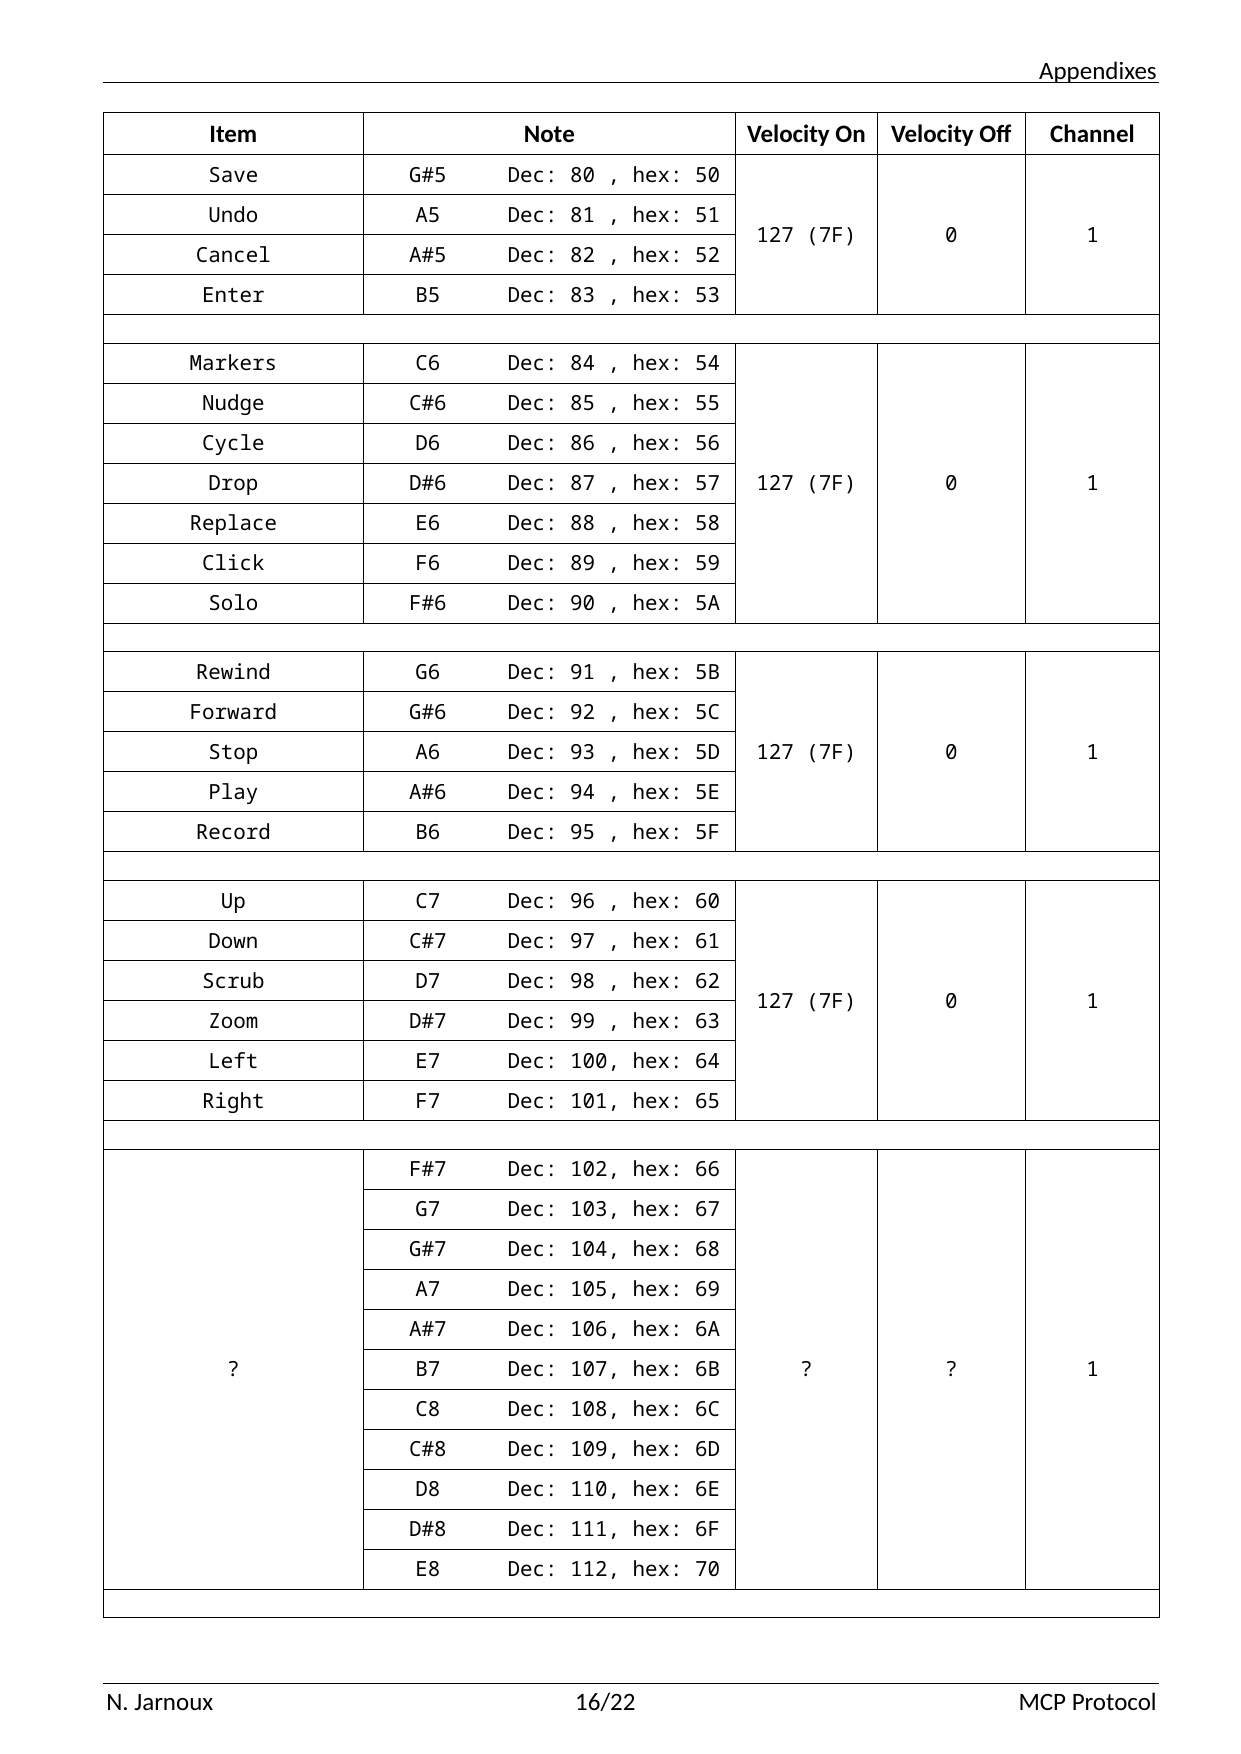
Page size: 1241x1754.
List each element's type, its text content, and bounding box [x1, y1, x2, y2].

table_cell A6 [364, 732, 492, 771]
table_cell Replace [104, 504, 363, 543]
table_cell E6 [364, 504, 492, 543]
table_cell Dec: 103, hex: 67 [492, 1190, 735, 1229]
table_cell A5 [364, 195, 492, 234]
table_cell 1 [1026, 881, 1159, 1120]
table_cell G#7 [364, 1230, 492, 1269]
table_cell A#6 [364, 772, 492, 811]
table_cell Rewind [104, 652, 363, 691]
table_cell Dec: 84 , hex: 54 [492, 344, 735, 383]
table_cell 0 [878, 652, 1025, 851]
table_cell [104, 1121, 1159, 1149]
table_cell B7 [364, 1350, 492, 1389]
table_cell [104, 1590, 1159, 1617]
table_cell 1 [1026, 344, 1159, 623]
table_cell [104, 315, 1159, 343]
table_cell C8 [364, 1390, 492, 1429]
table_cell Cancel [104, 235, 363, 274]
table_cell Dec: 101, hex: 65 [492, 1081, 735, 1120]
table_cell C6 [364, 344, 492, 383]
table_cell Drop [104, 464, 363, 503]
table_cell 127 (7F) [736, 881, 877, 1120]
table_cell Cycle [104, 424, 363, 463]
table_cell 0 [878, 881, 1025, 1120]
table_cell F7 [364, 1081, 492, 1120]
table_cell Dec: 82 , hex: 52 [492, 235, 735, 274]
table_cell Record [104, 812, 363, 851]
table_cell C#7 [364, 921, 492, 960]
table_cell [104, 852, 1159, 880]
table_cell D8 [364, 1470, 492, 1509]
table_cell Dec: 100, hex: 64 [492, 1041, 735, 1080]
table_cell Markers [104, 344, 363, 383]
table_cell ? [878, 1150, 1025, 1589]
table_cell G7 [364, 1190, 492, 1229]
table_cell [104, 624, 1159, 651]
table_cell Dec: 97 , hex: 61 [492, 921, 735, 960]
table_cell D7 [364, 961, 492, 1000]
table_cell C#6 [364, 384, 492, 423]
table_header Channel [1026, 113, 1159, 154]
table_cell Down [104, 921, 363, 960]
table_cell Dec: 96 , hex: 60 [492, 881, 735, 920]
table_cell A#7 [364, 1310, 492, 1349]
table_cell D6 [364, 424, 492, 463]
table_cell D#8 [364, 1510, 492, 1549]
table_cell Save [104, 155, 363, 194]
table_cell Nudge [104, 384, 363, 423]
table_cell C#8 [364, 1430, 492, 1469]
table_cell Dec: 111, hex: 6F [492, 1510, 735, 1549]
table_cell F#6 [364, 584, 492, 623]
table_header Item [104, 113, 363, 154]
table_cell A#5 [364, 235, 492, 274]
table_cell Left [104, 1041, 363, 1080]
table_header Velocity On [736, 113, 877, 154]
table_cell Dec: 107, hex: 6B [492, 1350, 735, 1389]
table_cell Click [104, 544, 363, 583]
table_cell Dec: 112, hex: 70 [492, 1550, 735, 1589]
table_cell B5 [364, 275, 492, 314]
table_cell Dec: 92 , hex: 5C [492, 692, 735, 731]
table_cell E8 [364, 1550, 492, 1589]
table_cell ? [736, 1150, 877, 1589]
table_cell Dec: 105, hex: 69 [492, 1270, 735, 1309]
table_cell F#7 [364, 1150, 492, 1189]
table_cell Dec: 91 , hex: 5B [492, 652, 735, 691]
table_cell Dec: 99 , hex: 63 [492, 1001, 735, 1040]
table_cell F6 [364, 544, 492, 583]
table_cell Dec: 81 , hex: 51 [492, 195, 735, 234]
table_cell A7 [364, 1270, 492, 1309]
table_cell Dec: 109, hex: 6D [492, 1430, 735, 1469]
table_cell Dec: 108, hex: 6C [492, 1390, 735, 1429]
table_cell Right [104, 1081, 363, 1120]
table_cell G6 [364, 652, 492, 691]
table_cell Zoom [104, 1001, 363, 1040]
table_cell 127 (7F) [736, 652, 877, 851]
table_cell Solo [104, 584, 363, 623]
table_header Note [364, 113, 735, 154]
table_cell 127 (7F) [736, 155, 877, 314]
table_cell 127 (7F) [736, 344, 877, 623]
table_cell G#5 [364, 155, 492, 194]
table_cell 1 [1026, 1150, 1159, 1589]
table_cell Dec: 110, hex: 6E [492, 1470, 735, 1509]
table_cell Forward [104, 692, 363, 731]
table_cell Enter [104, 275, 363, 314]
table_cell Dec: 90 , hex: 5A [492, 584, 735, 623]
table_cell Dec: 85 , hex: 55 [492, 384, 735, 423]
table_cell Dec: 80 , hex: 50 [492, 155, 735, 194]
table_cell 0 [878, 155, 1025, 314]
table_cell D#7 [364, 1001, 492, 1040]
table_cell C7 [364, 881, 492, 920]
table_cell Dec: 106, hex: 6A [492, 1310, 735, 1349]
table_cell E7 [364, 1041, 492, 1080]
table_cell D#6 [364, 464, 492, 503]
table_cell Dec: 94 , hex: 5E [492, 772, 735, 811]
table_cell Dec: 104, hex: 68 [492, 1230, 735, 1269]
table_cell Dec: 89 , hex: 59 [492, 544, 735, 583]
table_cell 1 [1026, 652, 1159, 851]
table_cell Dec: 93 , hex: 5D [492, 732, 735, 771]
table_cell B6 [364, 812, 492, 851]
table_cell ? [104, 1150, 363, 1589]
table_cell Dec: 86 , hex: 56 [492, 424, 735, 463]
table_cell Undo [104, 195, 363, 234]
table_cell 0 [878, 344, 1025, 623]
table_cell Dec: 98 , hex: 62 [492, 961, 735, 1000]
table_cell Stop [104, 732, 363, 771]
table_cell G#6 [364, 692, 492, 731]
table_cell Scrub [104, 961, 363, 1000]
table_cell Dec: 87 , hex: 57 [492, 464, 735, 503]
table_cell Dec: 95 , hex: 5F [492, 812, 735, 851]
table_cell Dec: 102, hex: 66 [492, 1150, 735, 1189]
table_cell Dec: 83 , hex: 53 [492, 275, 735, 314]
table_cell 1 [1026, 155, 1159, 314]
table_cell Up [104, 881, 363, 920]
table_cell Dec: 88 , hex: 58 [492, 504, 735, 543]
table_cell Play [104, 772, 363, 811]
table_header Velocity Off [878, 113, 1025, 154]
